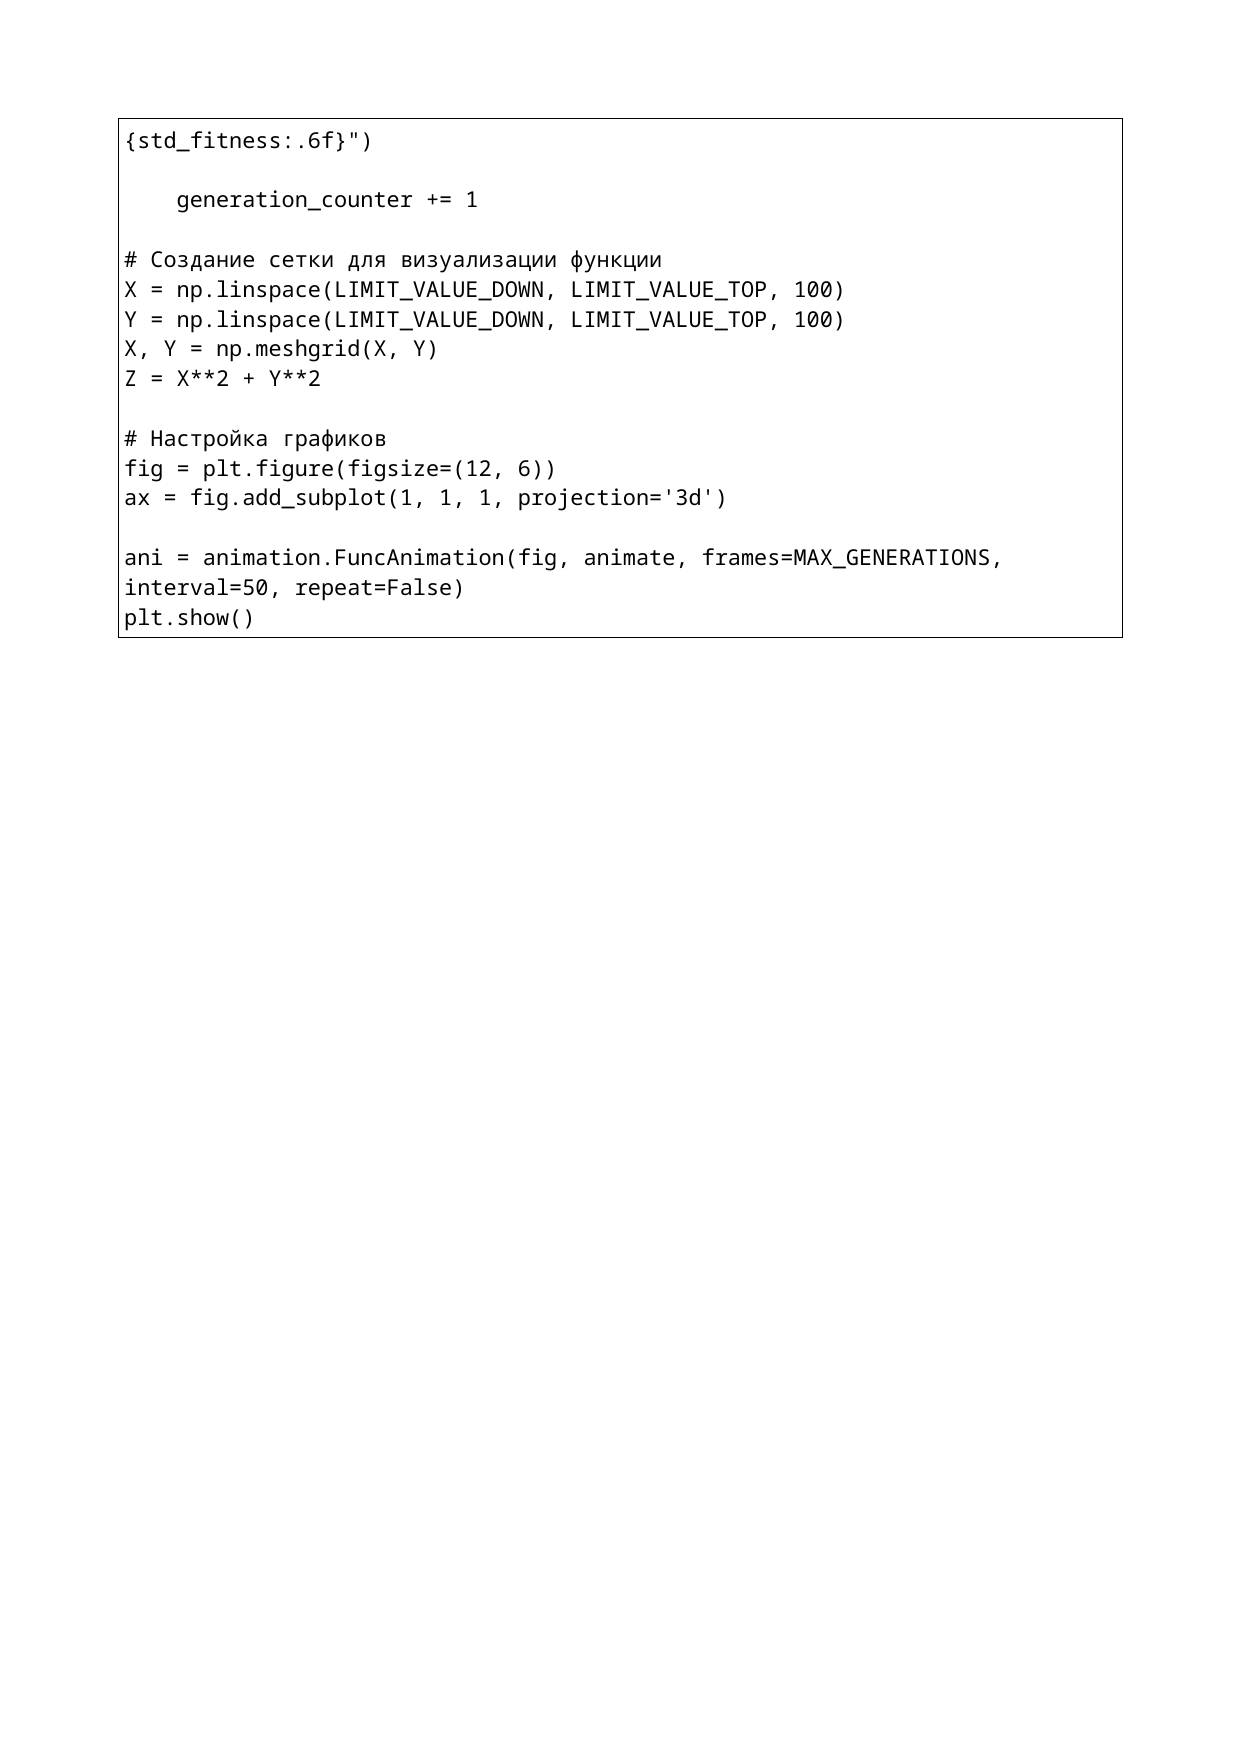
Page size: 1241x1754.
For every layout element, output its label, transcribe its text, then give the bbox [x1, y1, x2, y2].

table_header {std_fitness:.6f}") generation_counter += 1 # Создание сетки для визуализации функции X = np.linspace(LIMIT_VALUE_DOWN, LIMIT_VALUE_TOP, 100) Y = np.linspace(LIMIT_VALUE_DOWN, LIMIT_VALUE_TOP, 100) X, Y = np.meshgrid(X, Y) Z = X**2 + Y**2 # Настройка графиков fig = plt.figure(figsize=(12, 6)) ax = fig.add_subplot(1, 1, 1, projection='3d') ani = animation.FuncAnimation(fig, animate, frames=MAX_GENERATIONS, interval=50, repeat=False) plt.show() [119, 119, 1122, 637]
